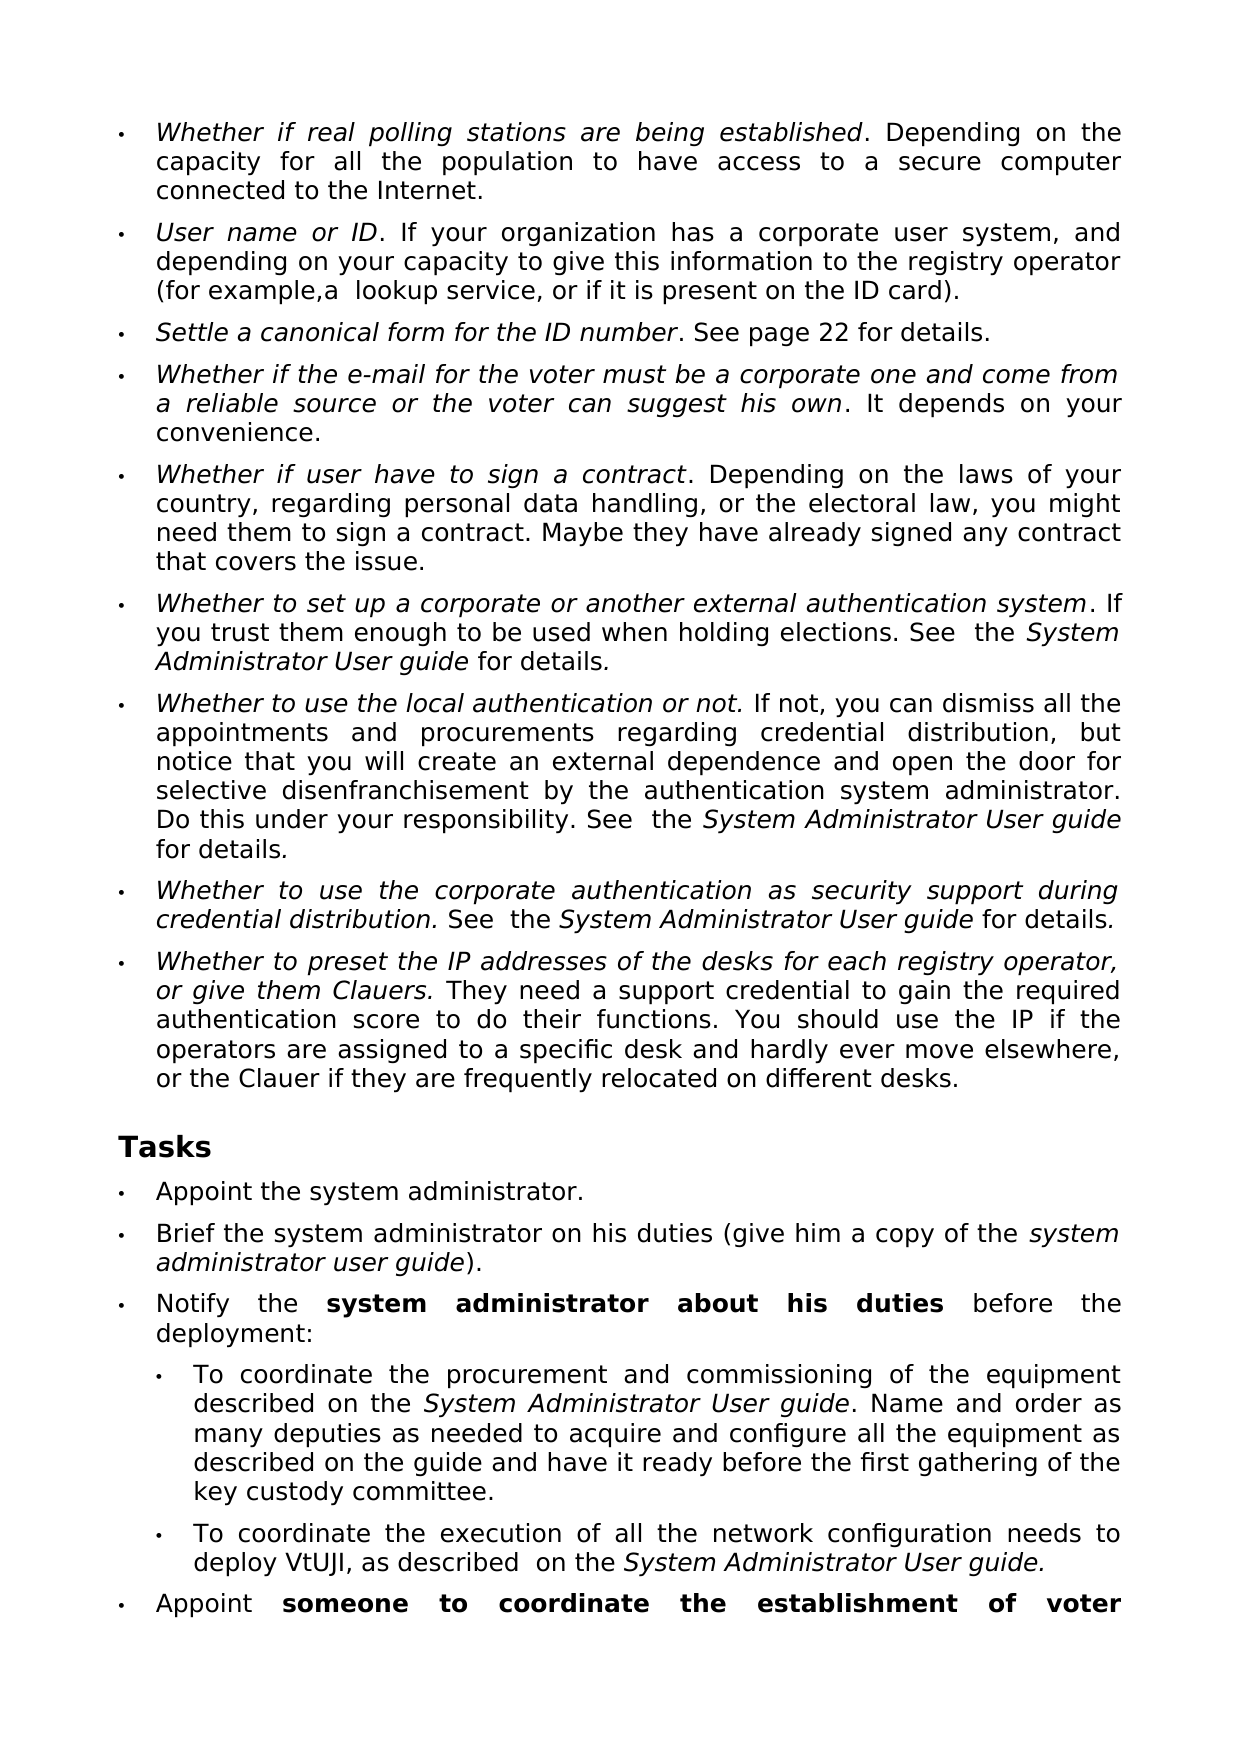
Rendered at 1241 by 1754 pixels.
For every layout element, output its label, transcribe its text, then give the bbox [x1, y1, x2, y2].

list To coordinate the execution of all the network configuration needs to deploy VtUJI, as described on the System Administrator User guide. [156, 1519, 1122, 1577]
list Whether if the e-mail for the voter must be a corporate one and come from a reliable source or the voter can suggest his own. It depends on your convenience. [118, 360, 1122, 447]
list Appoint the system administrator. [118, 1177, 1122, 1206]
list Whether if real polling stations are being established. Depending on the capacity for all the population to have access to a secure computer connected to the Internet. [118, 118, 1122, 206]
list Whether to set up a corporate or another external authentication system. If you trust them enough to be used when holding elections. See the System Administrator User guide for details. [118, 589, 1122, 676]
list Whether to use the local authentication or not. If not, you can dismiss all the appointments and procurements regarding credential distribution, but notice that you will create an external dependence and open the door for selective disenfranchisement by the authentication system administrator. Do this under your responsibility. See the System Administrator User guide for details. [118, 689, 1122, 864]
list Settle a canonical form for the ID number. See page 21 for details. [118, 318, 1122, 347]
list Notify the system administrator about his duties before the deployment: [118, 1289, 1122, 1348]
list Whether to use the corporate authentication as security support during credential distribution. See the System Administrator User guide for details. [118, 876, 1122, 935]
list Whether if user have to sign a contract. Depending on the laws of your country, regarding personal data handling, or the electoral law, you might need them to sign a contract. Maybe they have already signed any contract that covers the issue. [118, 460, 1122, 576]
list Brief the system administrator on his duties (give him a copy of the system administrator user guide). [118, 1219, 1122, 1277]
subtitle Tasks [118, 1131, 1122, 1164]
list User name or ID. If your organization has a corporate user system, and depending on your capacity to give this information to the registry operator (for example,a lookup service, or if it is present on the ID card). [118, 218, 1122, 306]
list Appoint someone to coordinate the establishment of voter [118, 1589, 1122, 1619]
list To coordinate the procurement and commissioning of the equipment described on the System Administrator User guide. Name and order as many deputies as needed to acquire and configure all the equipment as described on the guide and have it ready before the first gathering of the key custody committee. [156, 1360, 1122, 1506]
list Whether to preset the IP addresses of the desks for each registry operator, or give them Clauers. They need a support credential to gain the required authentication score to do their functions. You should use the IP if the operators are assigned to a specific desk and hardly ever move elsewhere, or the Clauer if they are frequently relocated on different desks. [118, 947, 1122, 1093]
